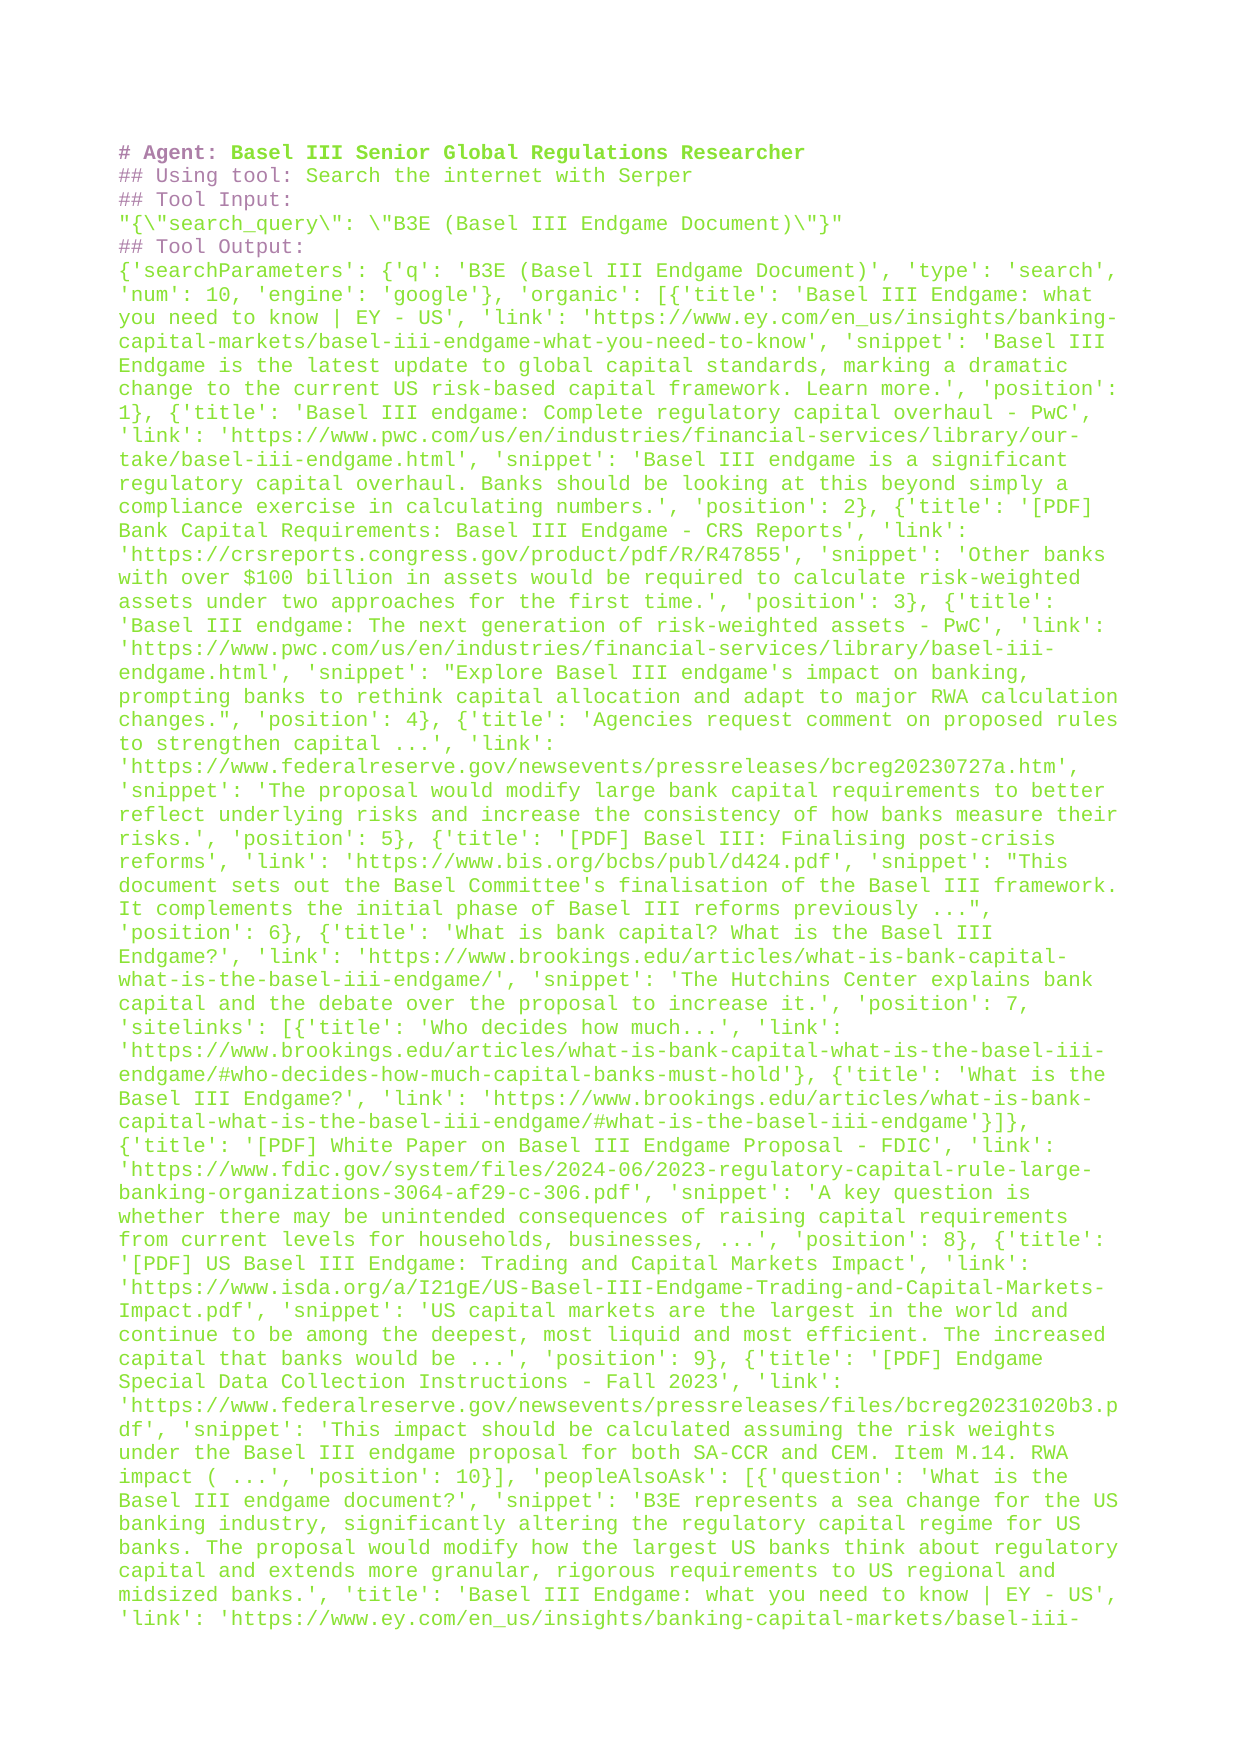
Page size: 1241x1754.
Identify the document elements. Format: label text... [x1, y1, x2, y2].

text ## Tool Output: [118, 236, 1122, 260]
text # Agent: Basel III Senior Global Regulations Researcher [118, 142, 1122, 165]
text ## Using tool: Search the internet with Serper [118, 165, 1122, 189]
text "{\"search_query\": \"B3E (Basel III Endgame Document)\"}" [118, 213, 1122, 236]
text {'searchParameters': {'q': 'B3E (Basel III Endgame Document)', 'type': 'search', 'num': 10, 'engine': 'google'}, 'organic': [{'title': 'Basel III Endgame: what you need to know | EY - US', 'link': 'https://www.ey.com/en_us/insights/banking-capital-markets/basel-iii-endgame-what-you-need-to-know', 'snippet': 'Basel III Endgame is the latest update to global capital standards, marking a dramatic change to the current US risk-based capital framework. Learn more.', 'position': 1}, {'title': 'Basel III endgame: Complete regulatory capital overhaul - PwC', 'link': 'https://www.pwc.com/us/en/industries/financial-services/library/our-take/basel-iii-endgame.html', 'snippet': 'Basel III endgame is a significant regulatory capital overhaul. Banks should be looking at this beyond simply a compliance exercise in calculating numbers.', 'position': 2}, {'title': '[PDF] Bank Capital Requirements: Basel III Endgame - CRS Reports', 'link': 'https://crsreports.congress.gov/product/pdf/R/R47855', 'snippet': 'Other banks with over $100 billion in assets would be required to calculate risk-weighted assets under two approaches for the first time.', 'position': 3}, {'title': 'Basel III endgame: The next generation of risk-weighted assets - PwC', 'link': 'https://www.pwc.com/us/en/industries/financial-services/library/basel-iii-endgame.html', 'snippet': "Explore Basel III endgame's impact on banking, prompting banks to rethink capital allocation and adapt to major RWA calculation changes.", 'position': 4}, {'title': 'Agencies request comment on proposed rules to strengthen capital ...', 'link': 'https://www.federalreserve.gov/newsevents/pressreleases/bcreg20230727a.htm', 'snippet': 'The proposal would modify large bank capital requirements to better reflect underlying risks and increase the consistency of how banks measure their risks.', 'position': 5}, {'title': '[PDF] Basel III: Finalising post-crisis reforms', 'link': 'https://www.bis.org/bcbs/publ/d424.pdf', 'snippet': "This document sets out the Basel Committee's finalisation of the Basel III framework. It complements the initial phase of Basel III reforms previously ...", 'position': 6}, {'title': 'What is bank capital? What is the Basel III Endgame?', 'link': 'https://www.brookings.edu/articles/what-is-bank-capital-what-is-the-basel-iii-endgame/', 'snippet': 'The Hutchins Center explains bank capital and the debate over the proposal to increase it.', 'position': 7, 'sitelinks': [{'title': 'Who decides how much...', 'link': 'https://www.brookings.edu/articles/what-is-bank-capital-what-is-the-basel-iii-endgame/#who-decides-how-much-capital-banks-must-hold'}, {'title': 'What is the Basel III Endgame?', 'link': 'https://www.brookings.edu/articles/what-is-bank-capital-what-is-the-basel-iii-endgame/#what-is-the-basel-iii-endgame'}]}, {'title': '[PDF] White Paper on Basel III Endgame Proposal - FDIC', 'link': 'https://www.fdic.gov/system/files/2024-06/2023-regulatory-capital-rule-large-banking-organizations-3064-af29-c-306.pdf', 'snippet': 'A key question is whether there may be unintended consequences of raising capital requirements from current levels for households, businesses, ...', 'position': 8}, {'title': '[PDF] US Basel III Endgame: Trading and Capital Markets Impact', 'link': 'https://www.isda.org/a/I21gE/US-Basel-III-Endgame-Trading-and-Capital-Markets-Impact.pdf', 'snippet': 'US capital markets are the largest in the world and continue to be among the deepest, most liquid and most efficient. The increased capital that banks would be ...', 'position': 9}, {'title': '[PDF] Endgame Special Data Collection Instructions - Fall 2023', 'link': 'https://www.federalreserve.gov/newsevents/pressreleases/files/bcreg20231020b3.pdf', 'snippet': 'This impact should be calculated assuming the risk weights under the Basel III endgame proposal for both SA-CCR and CEM. Item M.14. RWA impact ( ...', 'position': 10}], 'peopleAlsoAsk': [{'question': 'What is the Basel III endgame document?', 'snippet': 'B3E represents a sea change for the US banking industry, significantly altering the regulatory capital regime for US banks. The proposal would modify how the largest US banks think about regulatory capital and extends more granular, rigorous requirements to US regional and midsized banks.', 'title': 'Basel III Endgame: what you need to know | EY - US', 'link': 'https://www.ey.com/en_us/insights/banking-capital-markets/basel-iii- [118, 260, 1122, 1631]
text ## Tool Input: [118, 189, 1122, 213]
